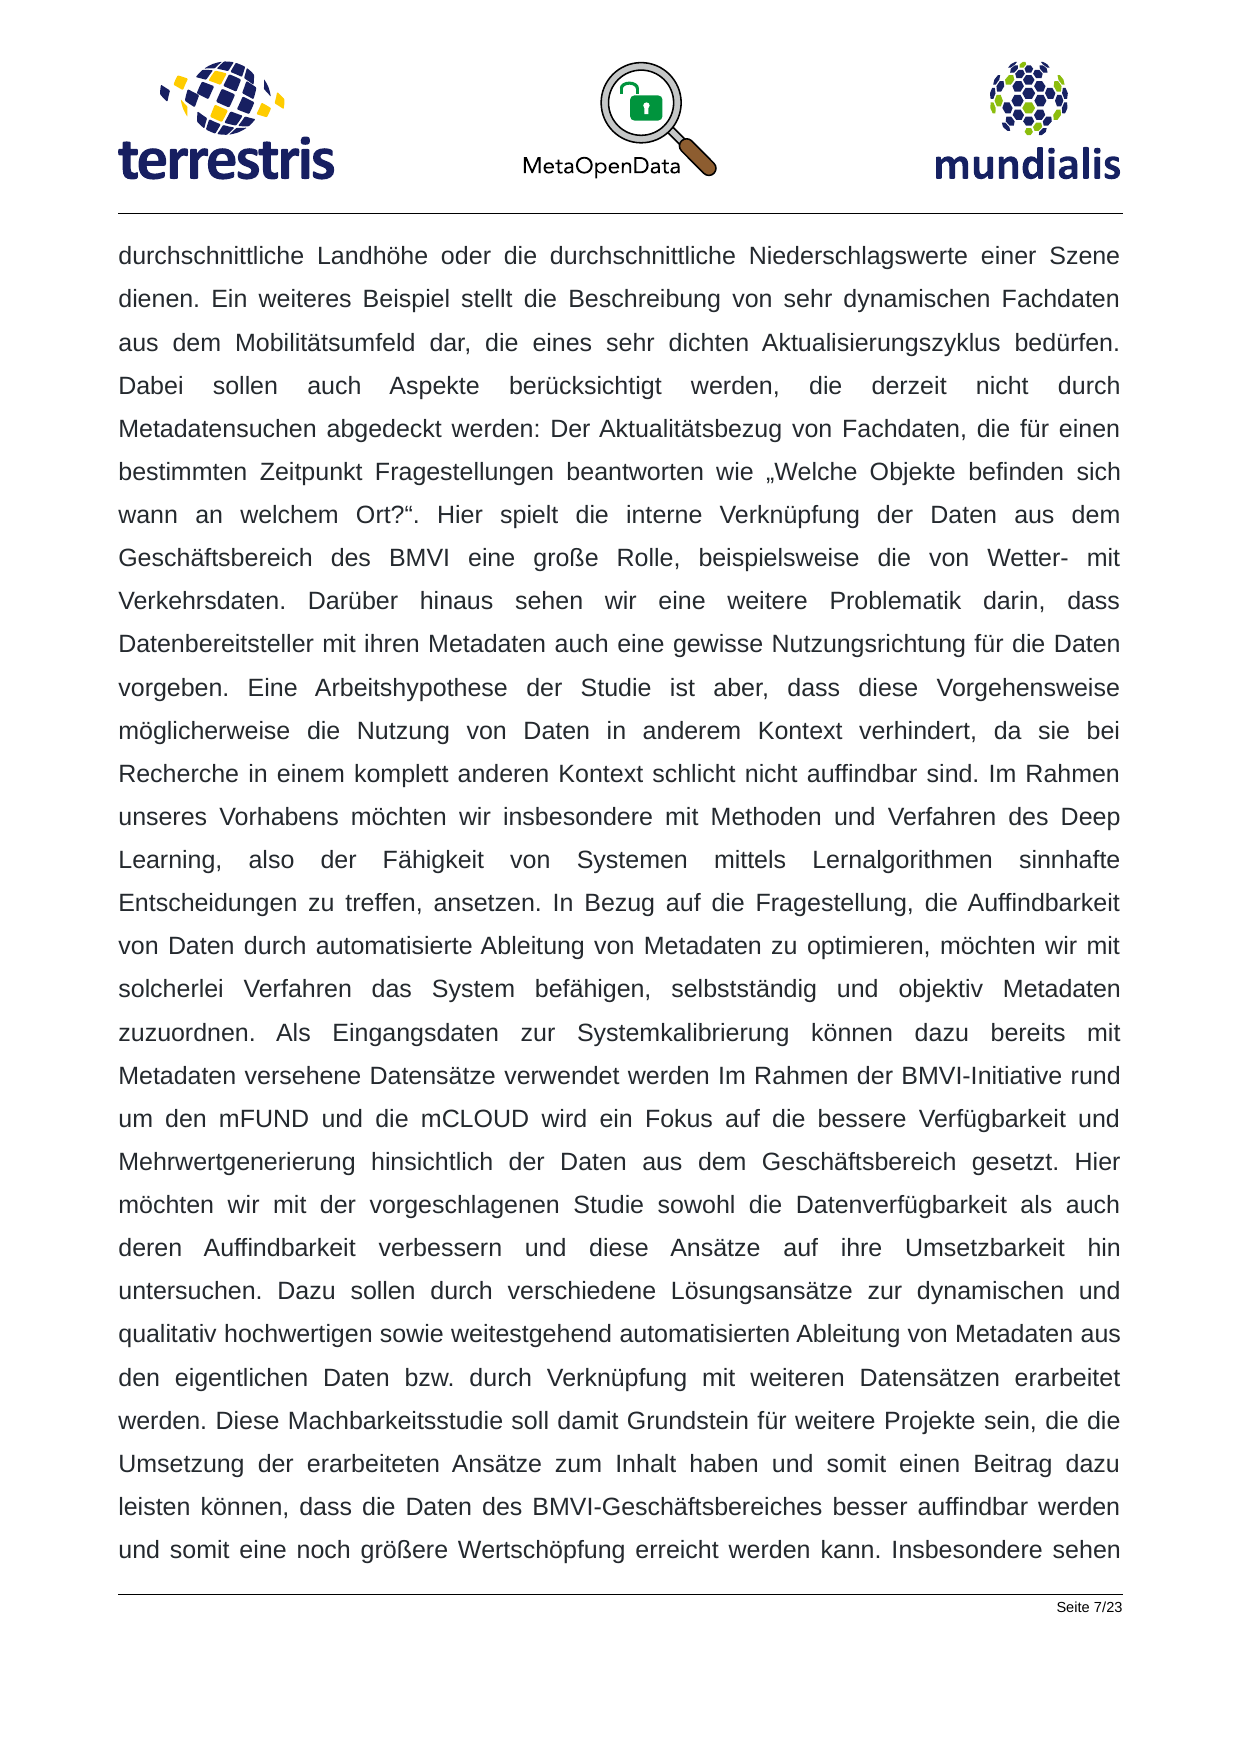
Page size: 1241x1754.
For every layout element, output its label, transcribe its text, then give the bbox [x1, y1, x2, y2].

text durchschnittliche Landhöhe oder die durchschnittliche Niederschlagswerte einer Szene dienen. Ein weiteres Beispiel stellt die Beschreibung von sehr dynamischen Fachdaten aus dem Mobilitätsumfeld dar, die eines sehr dichten Aktualisierungszyklus bedürfen. Dabei sollen auch Aspekte berücksichtigt werden, die derzeit nicht durch Metadatensuchen abgedeckt werden: Der Aktualitätsbezug von Fachdaten, die für einen bestimmten Zeitpunkt Fragestellungen beantworten wie „Welche Objekte befinden sich wann an welchem Ort?“. Hier spielt die interne Verknüpfung der Daten aus dem Geschäftsbereich des BMVI eine große Rolle, beispielsweise die von Wetter- mit Verkehrsdaten. Darüber hinaus sehen wir eine weitere Problematik darin, dass Datenbereitsteller mit ihren Metadaten auch eine gewisse Nutzungsrichtung für die Daten vorgeben. Eine Arbeitshypothese der Studie ist aber, dass diese Vorgehensweise möglicherweise die Nutzung von Daten in anderem Kontext verhindert, da sie bei Recherche in einem komplett anderen Kontext schlicht nicht auffindbar sind. Im Rahmen unseres Vorhabens möchten wir insbesondere mit Methoden und Verfahren des Deep Learning, also der Fähigkeit von Systemen mittels Lernalgorithmen sinnhafte Entscheidungen zu treffen, ansetzen. In Bezug auf die Fragestellung, die Auffindbarkeit von Daten durch automatisierte Ableitung von Metadaten zu optimieren, möchten wir mit solcherlei Verfahren das System befähigen, selbstständig und objektiv Metadaten zuzuordnen. Als Eingangsdaten zur Systemkalibrierung können dazu bereits mit Metadaten versehene Datensätze verwendet werden Im Rahmen der BMVI-Initiative rund um den mFUND und die mCLOUD wird ein Fokus auf die bessere Verfügbarkeit und Mehrwertgenerierung hinsichtlich der Daten aus dem Geschäftsbereich gesetzt. Hier möchten wir mit der vorgeschlagenen Studie sowohl die Datenverfügbarkeit als auch deren Auffindbarkeit verbessern und diese Ansätze auf ihre Umsetzbarkeit hin untersuchen. Dazu sollen durch verschiedene Lösungsansätze zur dynamischen und qualitativ hochwertigen sowie weitestgehend automatisierten Ableitung von Metadaten aus den eigentlichen Daten bzw. durch Verknüpfung mit weiteren Datensätzen erarbeitet werden. Diese Machbarkeitsstudie soll damit Grundstein für weitere Projekte sein, die die Umsetzung der erarbeiteten Ansätze zum Inhalt haben und somit einen Beitrag dazu leisten können, dass die Daten des BMVI-Geschäftsbereiches besser auffindbar werden und somit eine noch größere Wertschöpfung erreicht werden kann. Insbesondere sehen [118, 241, 1122, 1564]
